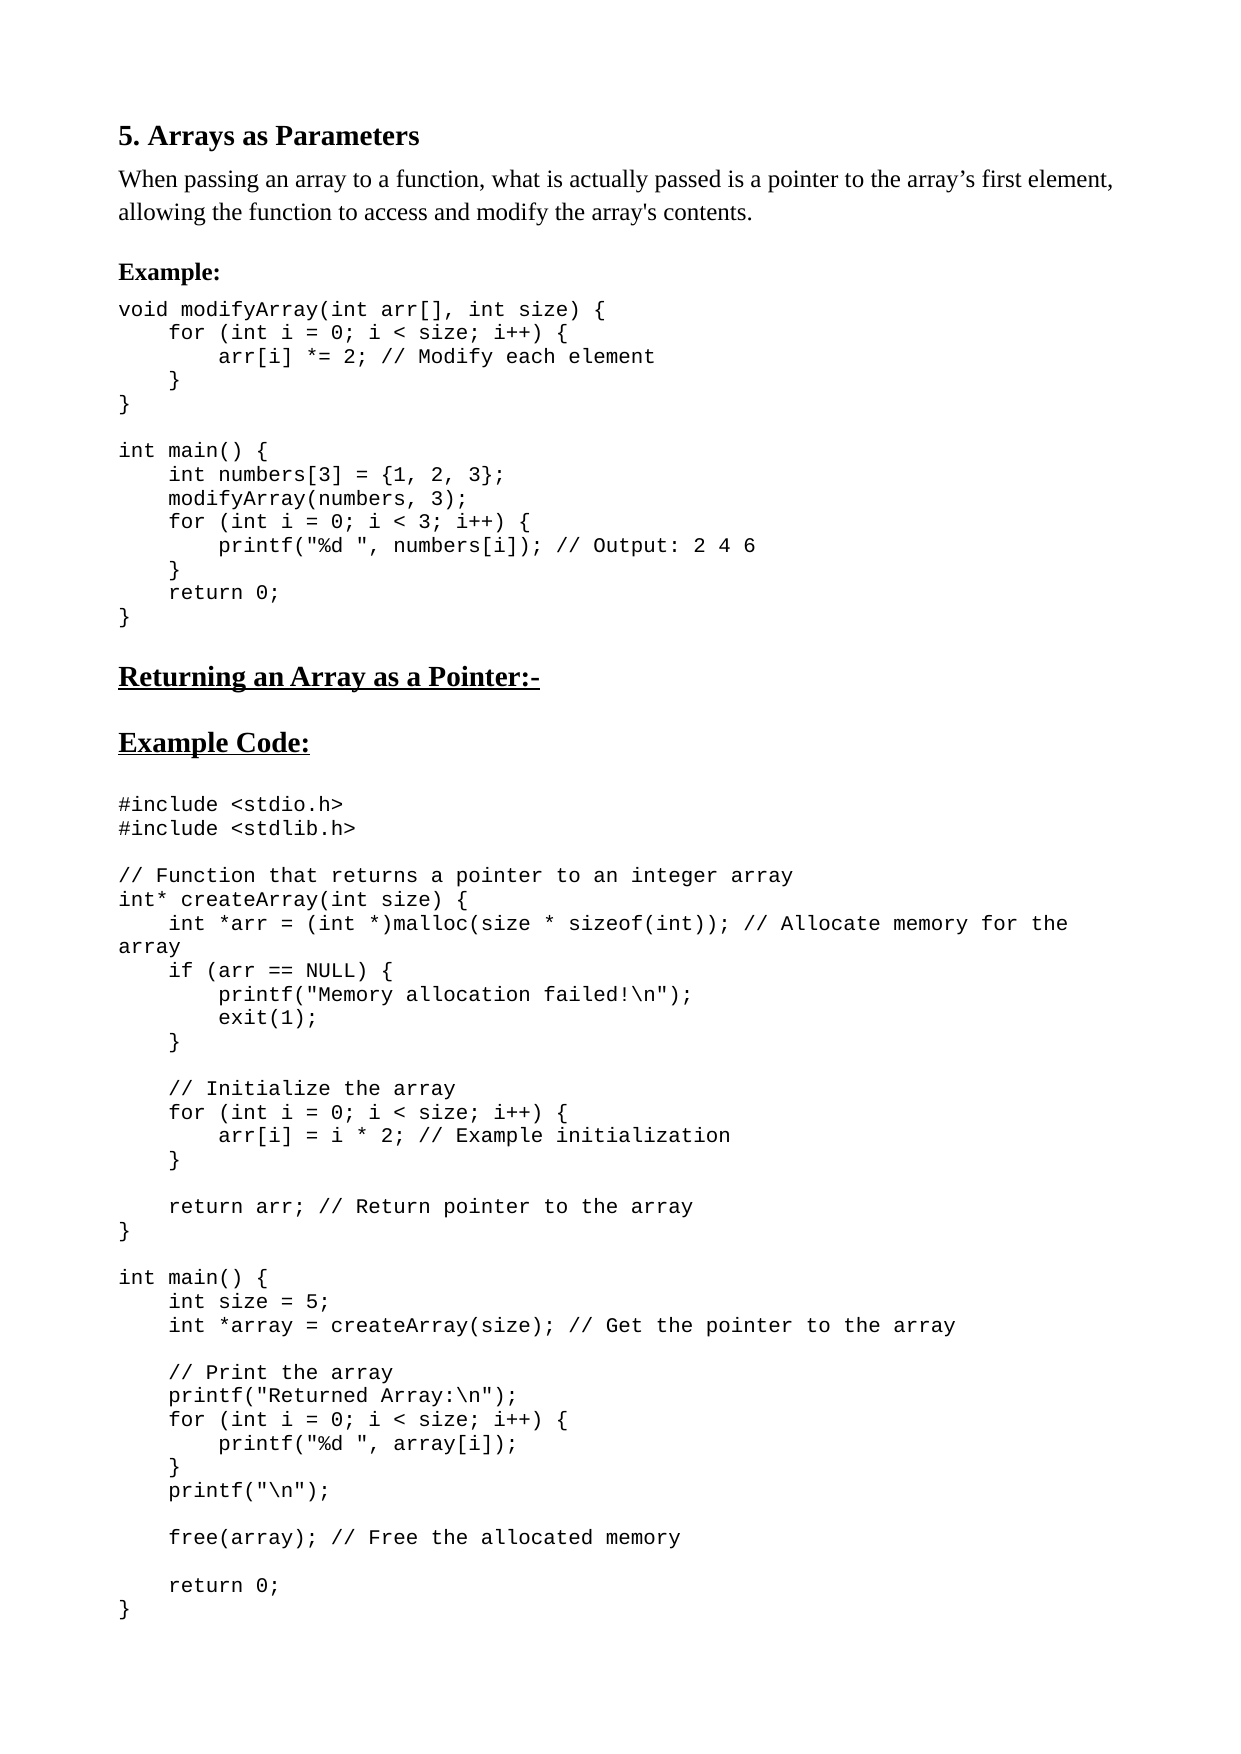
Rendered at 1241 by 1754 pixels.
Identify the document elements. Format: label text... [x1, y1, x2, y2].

text // Print the array [118, 1362, 1122, 1386]
text modifyArray(numbers, 3); [118, 488, 1122, 511]
text When passing an array to a function, what is actually passed is a pointer to the array’s first element, allowing the function to access and modify the array's contents. [118, 164, 1122, 226]
text } [118, 1220, 1122, 1244]
text } [118, 369, 1122, 393]
text #include <stdio.h> [118, 794, 1122, 818]
subtitle Example: [118, 257, 1122, 286]
subtitle 5. Arrays as Parameters [118, 118, 1122, 152]
text void modifyArray(int arr[], int size) { [118, 298, 1122, 322]
text #include <stdlib.h> [118, 818, 1122, 842]
text printf("%d ", array[i]); [118, 1433, 1122, 1456]
text } [118, 393, 1122, 417]
text int *array = createArray(size); // Get the pointer to the array [118, 1314, 1122, 1338]
text int* createArray(int size) { [118, 889, 1122, 913]
subtitle Example Code: [118, 725, 1122, 758]
text for (int i = 0; i < 3; i++) { [118, 511, 1122, 535]
text return 0; [118, 582, 1122, 606]
text return arr; // Return pointer to the array [118, 1196, 1122, 1220]
text printf("Memory allocation failed!\n"); [118, 983, 1122, 1007]
text // Function that returns a pointer to an integer array [118, 865, 1122, 889]
text } [118, 559, 1122, 582]
text printf("%d ", numbers[i]); // Output: 2 4 6 [118, 535, 1122, 559]
text free(array); // Free the allocated memory [118, 1527, 1122, 1551]
text int numbers[3] = {1, 2, 3}; [118, 464, 1122, 488]
text int main() { [118, 440, 1122, 464]
text int *arr = (int *)malloc(size * sizeof(int)); // Allocate memory for the array [118, 913, 1122, 960]
text } [118, 606, 1122, 629]
text if (arr == NULL) { [118, 960, 1122, 983]
text int main() { [118, 1267, 1122, 1291]
text // Initialize the array [118, 1078, 1122, 1102]
text for (int i = 0; i < size; i++) { [118, 1102, 1122, 1125]
text printf("Returned Array:\n"); [118, 1386, 1122, 1409]
text exit(1); [118, 1007, 1122, 1031]
text return 0; [118, 1575, 1122, 1598]
text for (int i = 0; i < size; i++) { [118, 322, 1122, 346]
text } [118, 1031, 1122, 1054]
text printf("\n"); [118, 1480, 1122, 1504]
text arr[i] = i * 2; // Example initialization [118, 1125, 1122, 1149]
text arr[i] *= 2; // Modify each element [118, 346, 1122, 369]
text } [118, 1598, 1122, 1622]
text } [118, 1149, 1122, 1173]
text } [118, 1456, 1122, 1480]
text int size = 5; [118, 1291, 1122, 1314]
text Returning an Array as a Pointer:- [118, 659, 1122, 693]
text for (int i = 0; i < size; i++) { [118, 1409, 1122, 1433]
